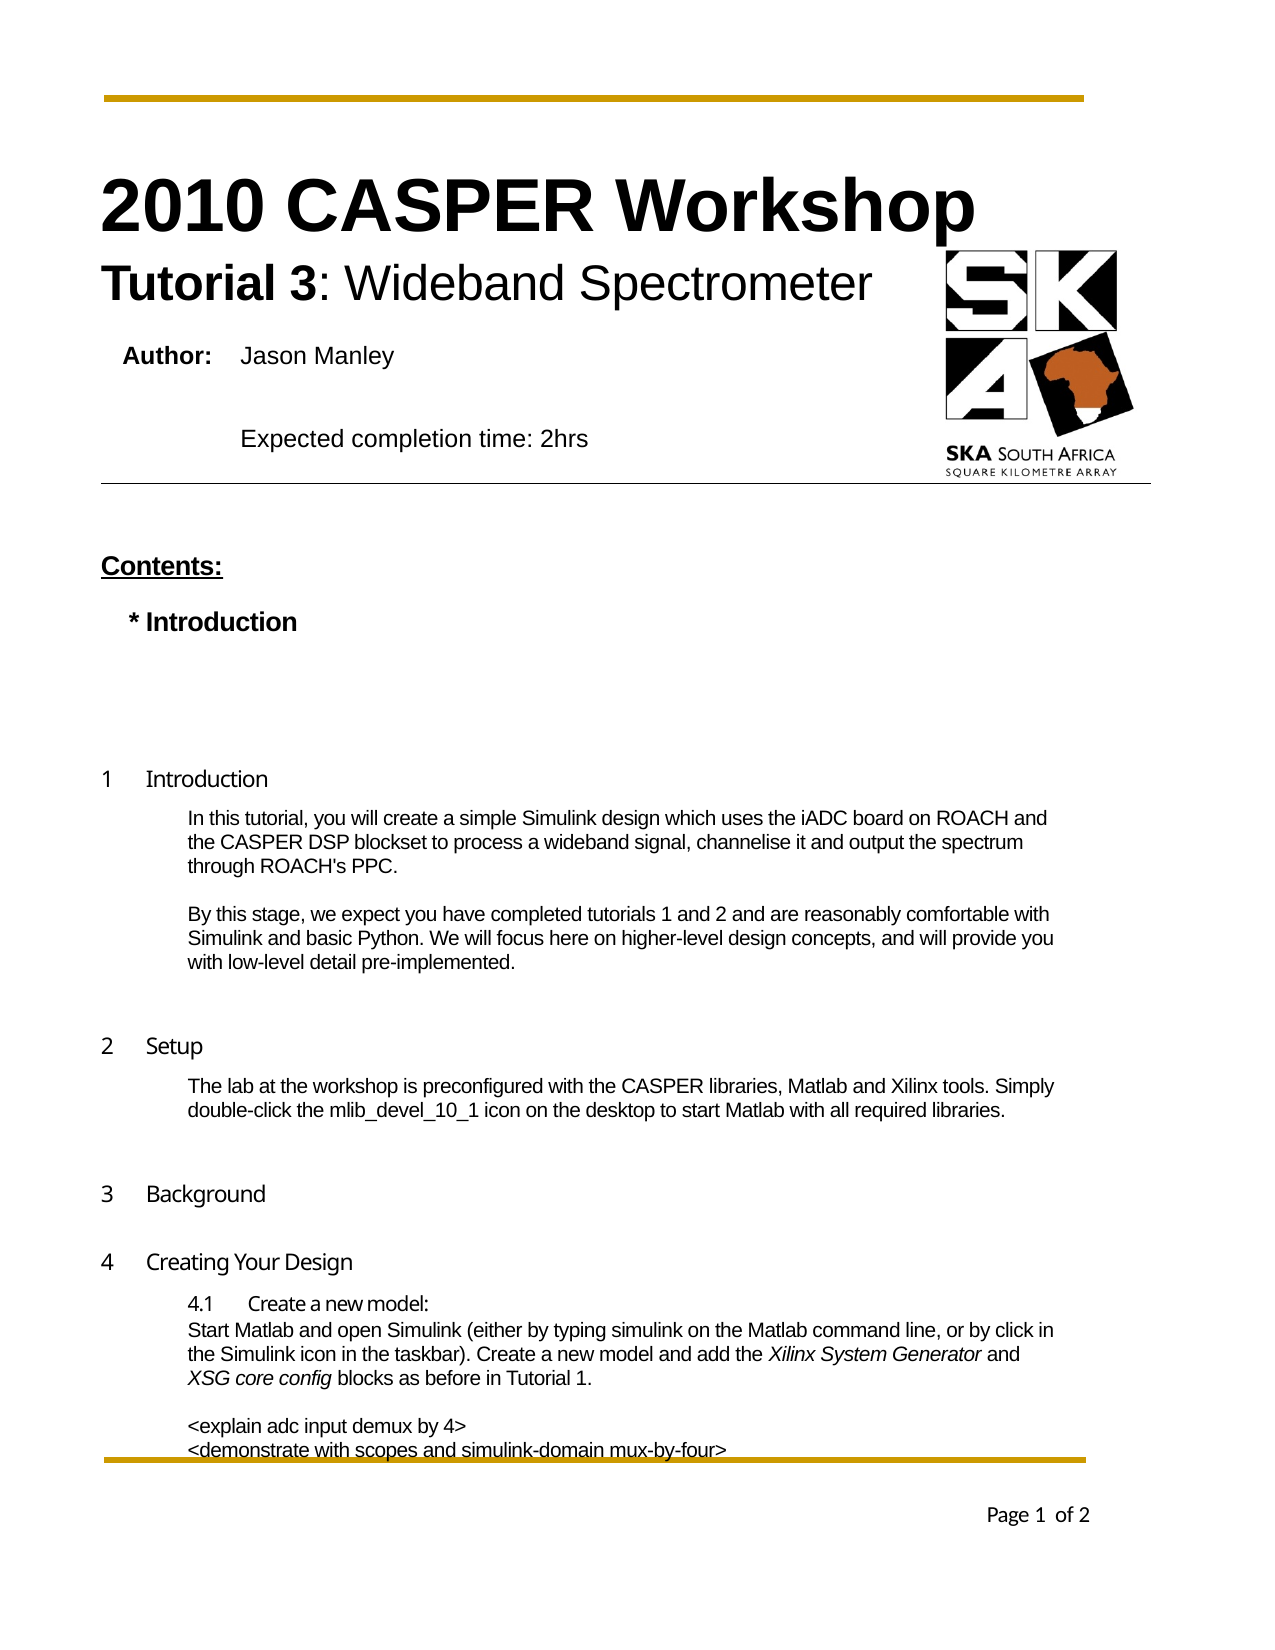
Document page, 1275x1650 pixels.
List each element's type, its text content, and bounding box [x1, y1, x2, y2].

text Contents: [101, 550, 1151, 581]
table_cell [229, 376, 849, 417]
text <demonstrate with scopes and simulink-domain mux-by-four> [187, 1438, 1062, 1457]
text <explain adc input demux by 4> [187, 1414, 1062, 1438]
table_header Jason Manley [229, 335, 849, 376]
subtitle Setup [101, 1030, 1062, 1061]
text By this stage, we expect you have completed tutorials 1 and 2 and are reasonably comfortable with Simulink and basic Python. We will focus here on higher-level design concepts, and will provide you with low-level detail pre-implemented. [187, 902, 1062, 974]
text Tutorial 3: Wideband Spectrometer [101, 253, 939, 311]
text * Introduction [101, 606, 1151, 637]
subtitle Background [101, 1178, 1062, 1209]
text The lab at the workshop is preconfigured with the CASPER libraries, Matlab and Xilinx tools. Simply double-click the mlib_devel_10_1 icon on the desktop to start Matlab with all required libraries. [187, 1074, 1062, 1122]
table_cell Expected completion time: 2hrs [229, 418, 849, 459]
text Start Matlab and open Simulink (either by typing simulink on the Matlab command line, or by click in the Simulink icon in the taskbar). Create a new model and add the Xilinx System Generator and XSG core config blocks as before in Tutorial 1. [187, 1318, 1062, 1390]
text [1138, 253, 1151, 311]
text In this tutorial, you will create a simple Simulink design which uses the iADC board on ROACH and the CASPER DSP blockset to process a wideband signal, channelise it and output the spectrum through ROACH's PPC. [187, 806, 1062, 878]
subtitle Introduction [101, 762, 1062, 794]
subtitle Creating Your Design [101, 1246, 1062, 1277]
table_header Author: [111, 335, 229, 376]
table_cell [111, 376, 229, 417]
text 2010 CASPER Workshop [101, 161, 1151, 247]
table_cell [111, 418, 229, 459]
subtitle Create a new model: [187, 1289, 1062, 1318]
